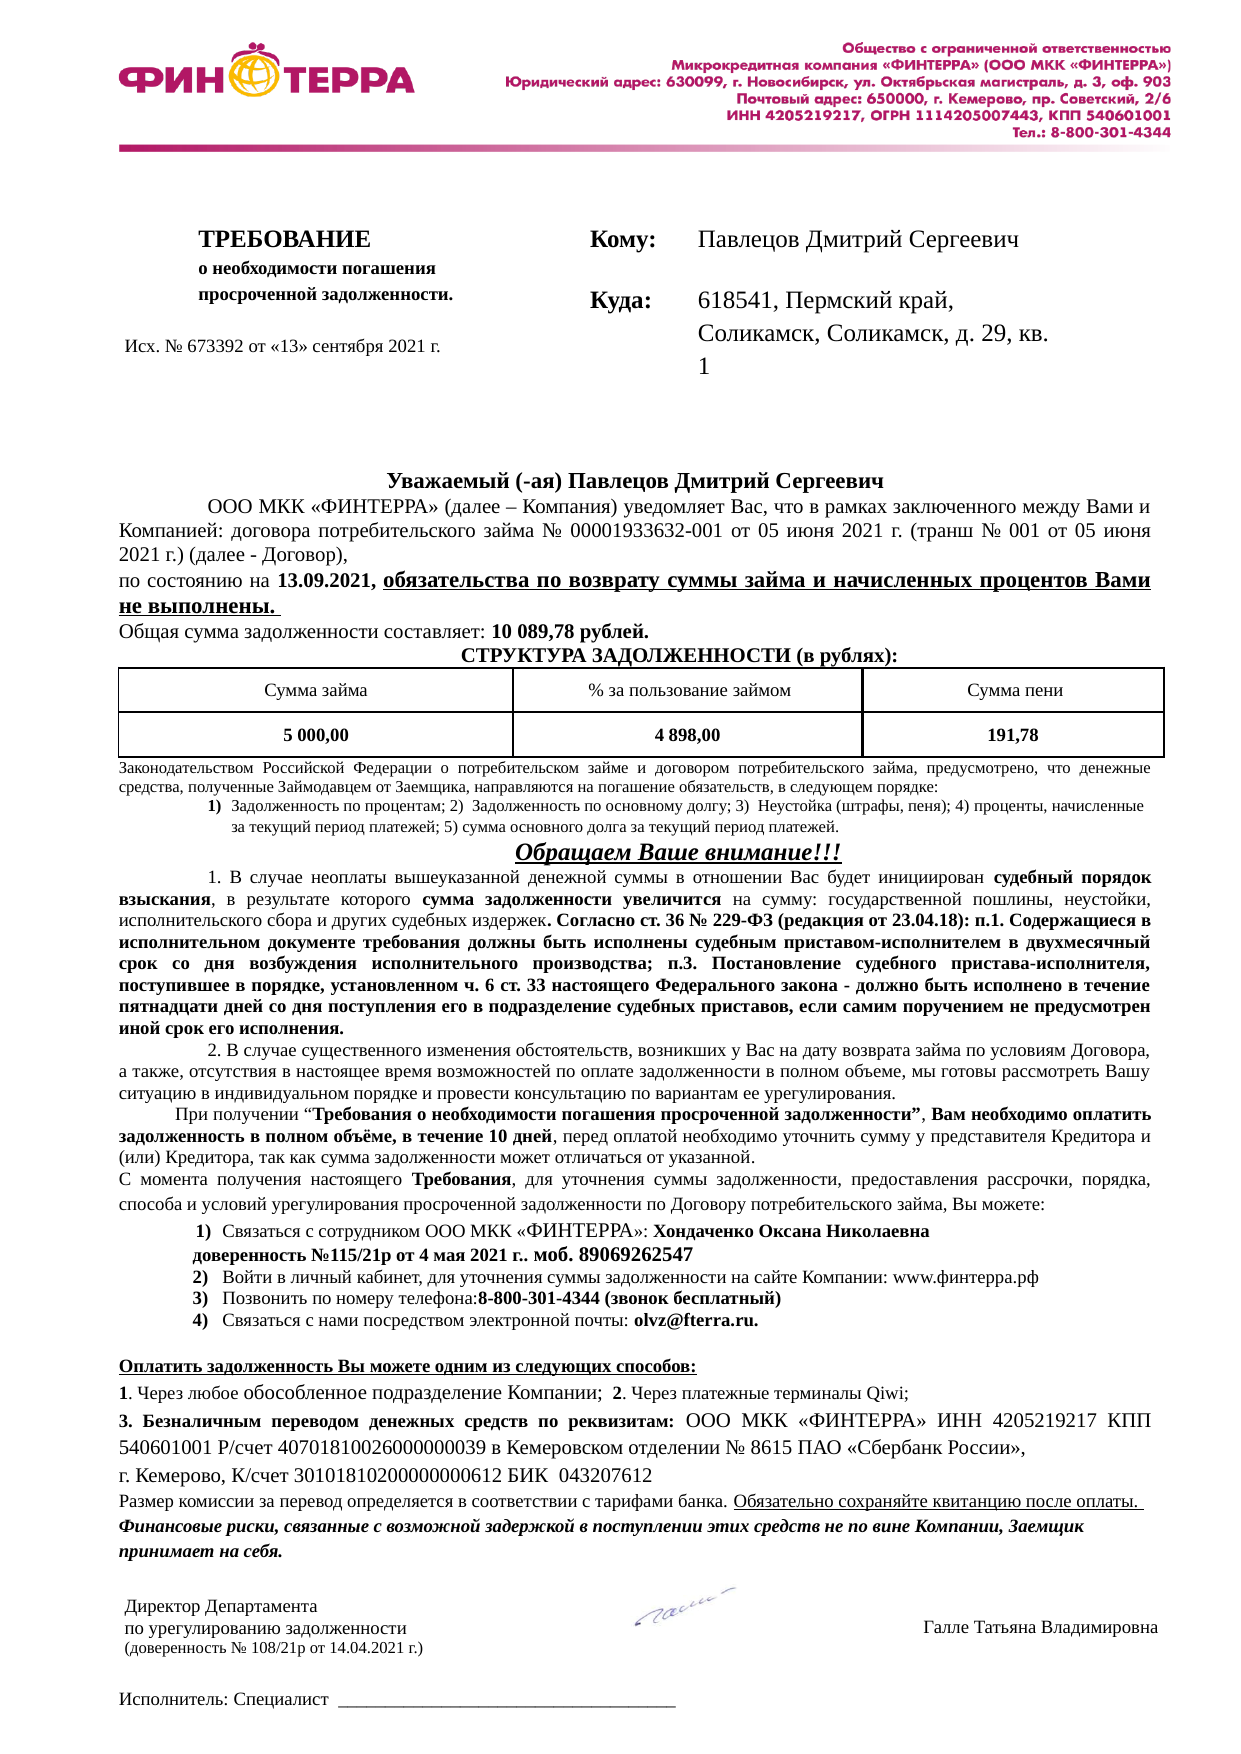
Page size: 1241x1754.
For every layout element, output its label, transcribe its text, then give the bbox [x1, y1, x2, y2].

text Общая сумма задолженности составляет: 10 089,78 рублей. [118, 618, 1152, 643]
text 2. В случае существенного изменения обстоятельств, возникших у Вас на дату возврата займа по условиям Договора, а также, отсутствия в настоящее время возможностей по оплате задолженности в полном объеме, мы готовы рассмотреть Вашу ситуацию в индивидуальном порядке и провести консультацию по вариантам ее урегулирования. [118, 1038, 1152, 1103]
table_header Сумма займа [119, 669, 512, 711]
text Обращаем Ваше внимание!!! [118, 837, 1152, 866]
list Связаться с сотрудником ООО МКК «ФИНТЕРРА»: Хондаченко Оксана Николаевна [195, 1217, 1152, 1242]
text СТРУКТУРА ЗАДОЛЖЕННОСТИ (в рублях): [118, 643, 1152, 667]
text Размер комиссии за перевод определяется в соответствии с тарифами банка. Обязательно сохраняйте квитанцию после оплаты. Финансовые риски, связанные с возможной задержкой в поступлении этих средств не по вине Компании, Заемщик принимает на себя. [118, 1490, 1152, 1561]
table_header Павлецов Дмитрий Сергеевич [692, 218, 1058, 279]
text 3. Безналичным переводом денежных средств по реквизитам: ООО МКК «ФИНТЕРРА» ИНН 4205219217 КПП 540601001 Р/счет 40701810026000000039 в Кемеровском отделении № 8615 ПАО «Сбербанк России», [118, 1407, 1152, 1459]
table_cell 618541, Пермский край, Соликамск, Соликамск, д. 29, кв. 1 [692, 279, 1058, 441]
table_header [1058, 218, 1169, 441]
table_header Галле Татьяна Владимировна [807, 1590, 1164, 1663]
table_header Кому: [584, 218, 692, 279]
picture [118, 42, 1171, 152]
text Законодательством Российской Федерации о потребительском займе и договором потребительского займа, предусмотрено, что денежные средства, полученные Займодавцем от Заемщика, направляются на погашение обязательств, в следующем порядке: [118, 758, 1152, 796]
text доверенность №115/21р от 4 мая 2021 г.. моб. 89069262547 [192, 1242, 1152, 1266]
list Задолженность по процентам; 2) Задолженность по основному долгу; 3) Неустойка (штрафы, пеня); 4) проценты, начисленные за текущий период платежей; 5) сумма основного долга за текущий период платежей. [207, 796, 1152, 836]
text Исполнитель: Специалист ____________________________________ [118, 1688, 1152, 1709]
text 1. В случае неоплаты вышеуказанной денежной суммы в отношении Вас будет инициирован судебный порядок взыскания, в результате которого сумма задолженности увеличится на сумму: государственной пошлины, неустойки, исполнительского сбора и других судебных издержек. Согласно ст. 36 № 229-ФЗ (редакция от 23.04.18): п.1. Содержащиеся в исполнительном документе требования должны быть исполнены судебным приставом-исполнителем в двухмесячный срок со дня возбуждения исполнительного производства; п.3. Постановление судебного пристава-исполнителя, поступившее в порядке, установленном ч. 6 ст. 33 настоящего Федерального закона - должно быть исполнено в течение пятнадцати дней со дня поступления его в подразделение судебных приставов, если самим поручением не предусмотрен иной срок его исполнения. [118, 866, 1152, 1038]
table_header Директор Департамента по урегулированию задолженности (доверенность № 108/21р от 14.04.2021 г.) [119, 1590, 570, 1663]
picture [627, 1578, 745, 1634]
table_cell 4 898,00 [514, 713, 861, 756]
text Оплатить задолженность Вы можете одним из следующих способов: [118, 1355, 1152, 1377]
text Уважаемый (-ая) Павлецов Дмитрий Сергеевич [118, 467, 1152, 494]
table_header ТРЕБОВАНИЕ о необходимости погашения просроченной задолженности. Исх. № 673392 от «13» сентября 2021 г. [119, 218, 584, 441]
text по состоянию на 13.09.2021, обязательства по возврату суммы займа и начисленных процентов Вами не выполнены. [118, 566, 1152, 618]
table_cell 5 000,00 [119, 713, 512, 756]
list Позвонить по номеру телефона:8-800-301-4344 (звонок бесплатный) [192, 1287, 1152, 1309]
text 1. Через любое обособленное подразделение Компании; 2. Через платежные терминалы Qiwi; [118, 1380, 1152, 1404]
text При получении “Требования о необходимости погашения просроченной задолженности”, Вам необходимо оплатить задолженность в полном объёме, в течение 10 дней, перед оплатой необходимо уточнить сумму у представителя Кредитора и (или) Кредитора, так как сумма задолженности может отличаться от указанной. [118, 1103, 1152, 1168]
text С момента получения настоящего Требования, для уточнения суммы задолженности, предоставления рассрочки, порядка, способа и условий урегулирования просроченной задолженности по Договору потребительского займа, Вы можете: [118, 1168, 1152, 1214]
table_header [570, 1590, 807, 1663]
table_header Сумма пени [864, 669, 1163, 711]
text ООО МКК «ФИНТЕРРА» (далее – Компания) уведомляет Вас, что в рамках заключенного между Вами и Компанией: договора потребительского займа № 00001933632-001 от 05 июня 2021 г. (транш № 001 от 05 июня 2021 г.) (далее - Договор), [118, 494, 1152, 566]
text г. Кемерово, К/счет 30101810200000000612 БИК 043207612 [118, 1463, 1152, 1487]
list Войти в личный кабинет, для уточнения суммы задолженности на сайте Компании: www.финтерра.рф [163, 1266, 1152, 1287]
table_cell Куда: [584, 279, 692, 441]
table_cell 191,78 [864, 713, 1163, 756]
list Связаться с нами посредством электронной почты: olvz@fterra.ru. [192, 1309, 1152, 1330]
table_header % за пользование займом [514, 669, 861, 711]
